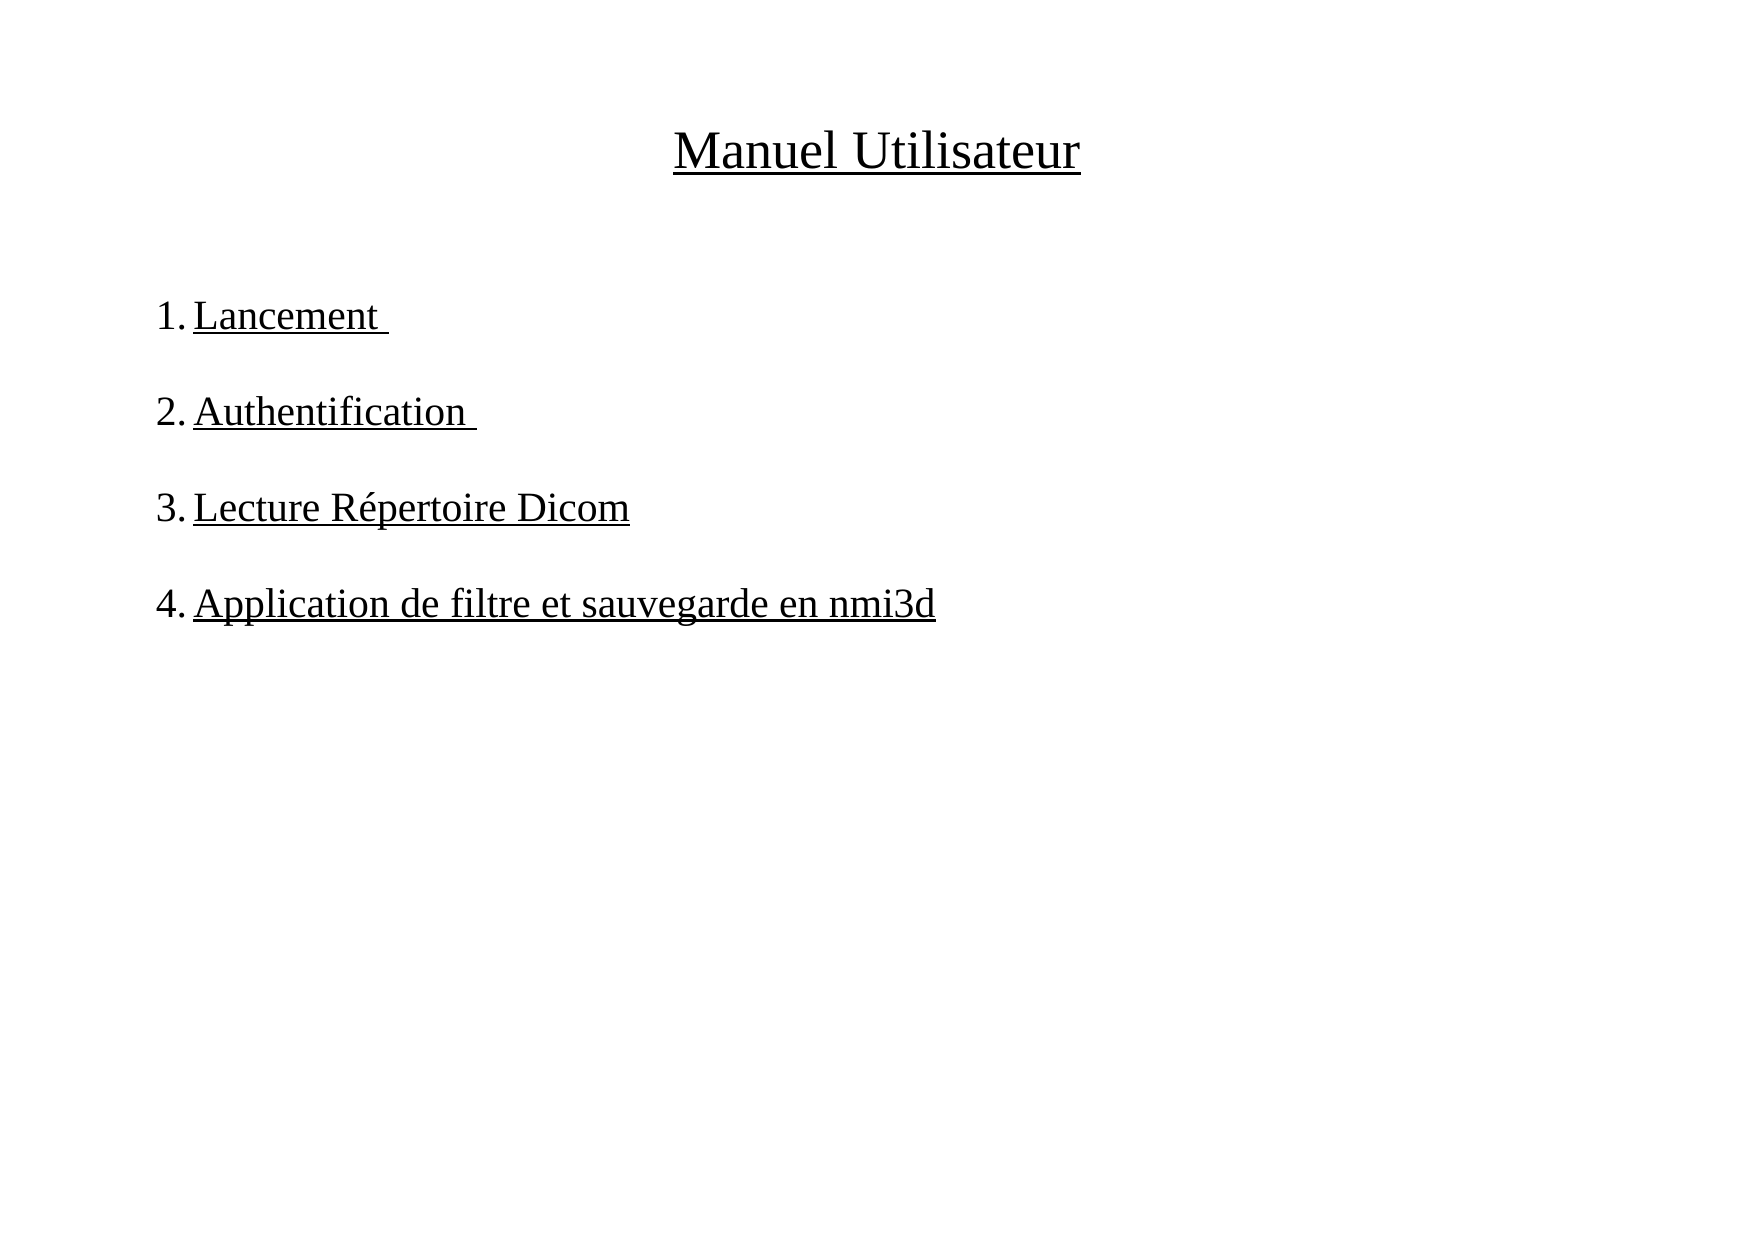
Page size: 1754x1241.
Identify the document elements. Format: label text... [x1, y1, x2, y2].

list Application de filtre et sauvegarde en nmi3d [156, 578, 1636, 626]
list Lecture Répertoire Dicom [156, 482, 1636, 530]
text Manuel Utilisateur [118, 118, 1636, 180]
list Lancement [156, 291, 1636, 338]
list Authentification [156, 386, 1636, 434]
